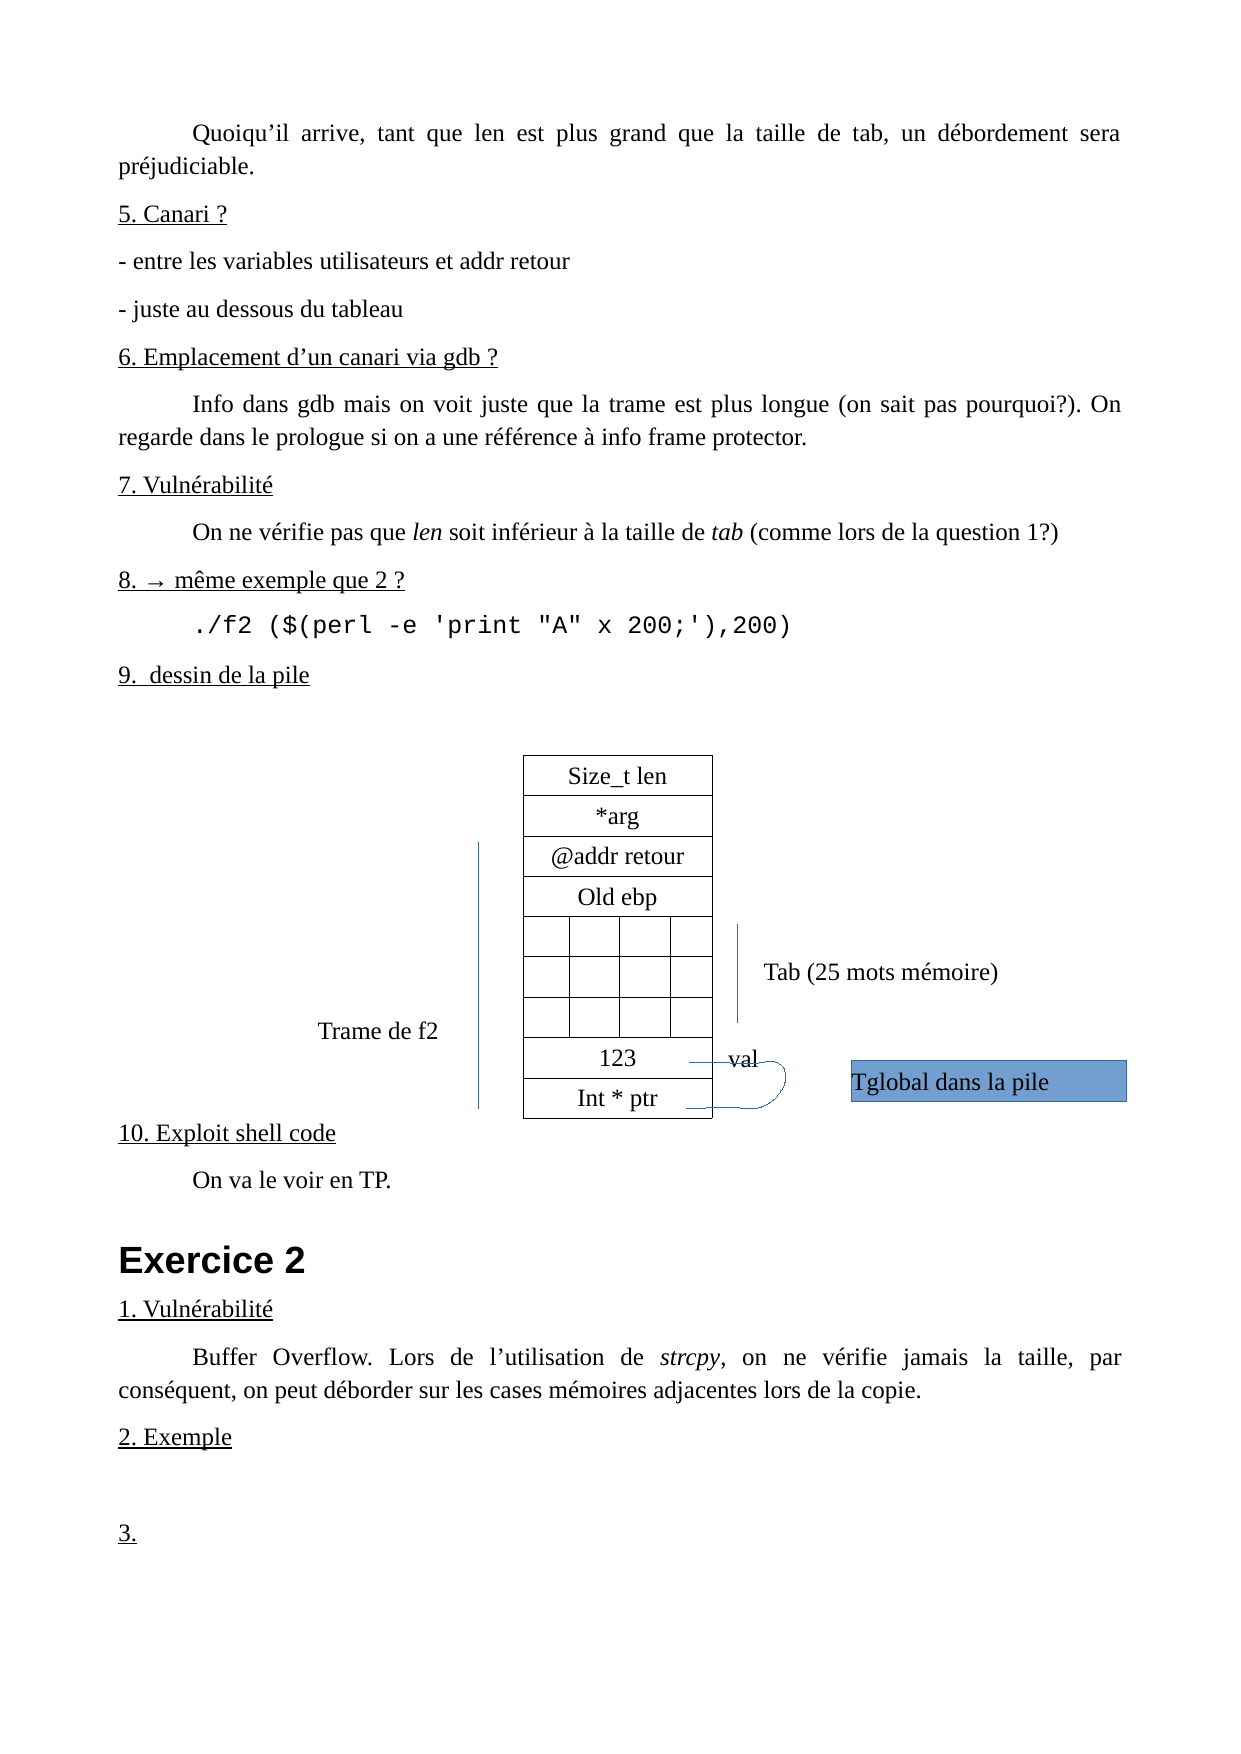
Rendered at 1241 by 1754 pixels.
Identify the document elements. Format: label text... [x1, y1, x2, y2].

text Quoiqu’il arrive, tant que len est plus grand que la taille de tab, un débordement sera préjudiciable. [118, 118, 1122, 180]
table_cell [570, 998, 619, 1037]
text Info dans gdb mais on voit juste que la trame est plus longue (on sait pas pourquoi?). On regarde dans le prologue si on a une référence à info frame protector. [118, 389, 1122, 451]
table_cell [524, 917, 569, 956]
table_cell *arg [524, 796, 712, 836]
text On va le voir en TP. [118, 1165, 1122, 1194]
table_cell [620, 998, 670, 1037]
text 9. dessin de la pile [118, 660, 1122, 688]
table_cell @addr retour [524, 837, 712, 876]
text 10. Exploit shell code [118, 1118, 1122, 1147]
table_cell [570, 957, 619, 997]
text - entre les variables utilisateurs et addr retour [118, 246, 1122, 275]
table_cell [524, 957, 569, 997]
table_cell [524, 998, 569, 1037]
text 7. Vulnérabilité [118, 470, 1122, 498]
table_cell [620, 917, 670, 956]
table_cell 123 [524, 1038, 712, 1077]
text 1. Vulnérabilité [118, 1294, 1122, 1323]
table_cell Old ebp [524, 877, 712, 916]
table_cell [671, 998, 712, 1037]
text 6. Emplacement d’un canari via gdb ? [118, 342, 1122, 370]
text 5. Canari ? [118, 199, 1122, 227]
table_cell [671, 957, 712, 997]
text 3. [118, 1518, 1122, 1546]
text 8. → même exemple que 2 ? [118, 565, 1122, 594]
subtitle Exercice 2 [118, 1238, 1122, 1282]
table_cell [620, 957, 670, 997]
text - juste au dessous du tableau [118, 294, 1122, 323]
text ./f2 ($(perl -e 'print "A" x 200;'),200) [118, 613, 1122, 641]
text On ne vérifie pas que len soit inférieur à la taille de tab (comme lors de la question 1?) [118, 517, 1122, 546]
text Buffer Overflow. Lors de l’utilisation de strcpy, on ne vérifie jamais la taille, par conséquent, on peut déborder sur les cases mémoires adjacentes lors de la copie. [118, 1342, 1122, 1403]
table_header Size_t len [524, 756, 712, 795]
table_cell [671, 917, 712, 956]
table_cell Int * ptr [524, 1079, 712, 1118]
text 2. Exemple [118, 1422, 1122, 1451]
table_cell [570, 917, 619, 956]
